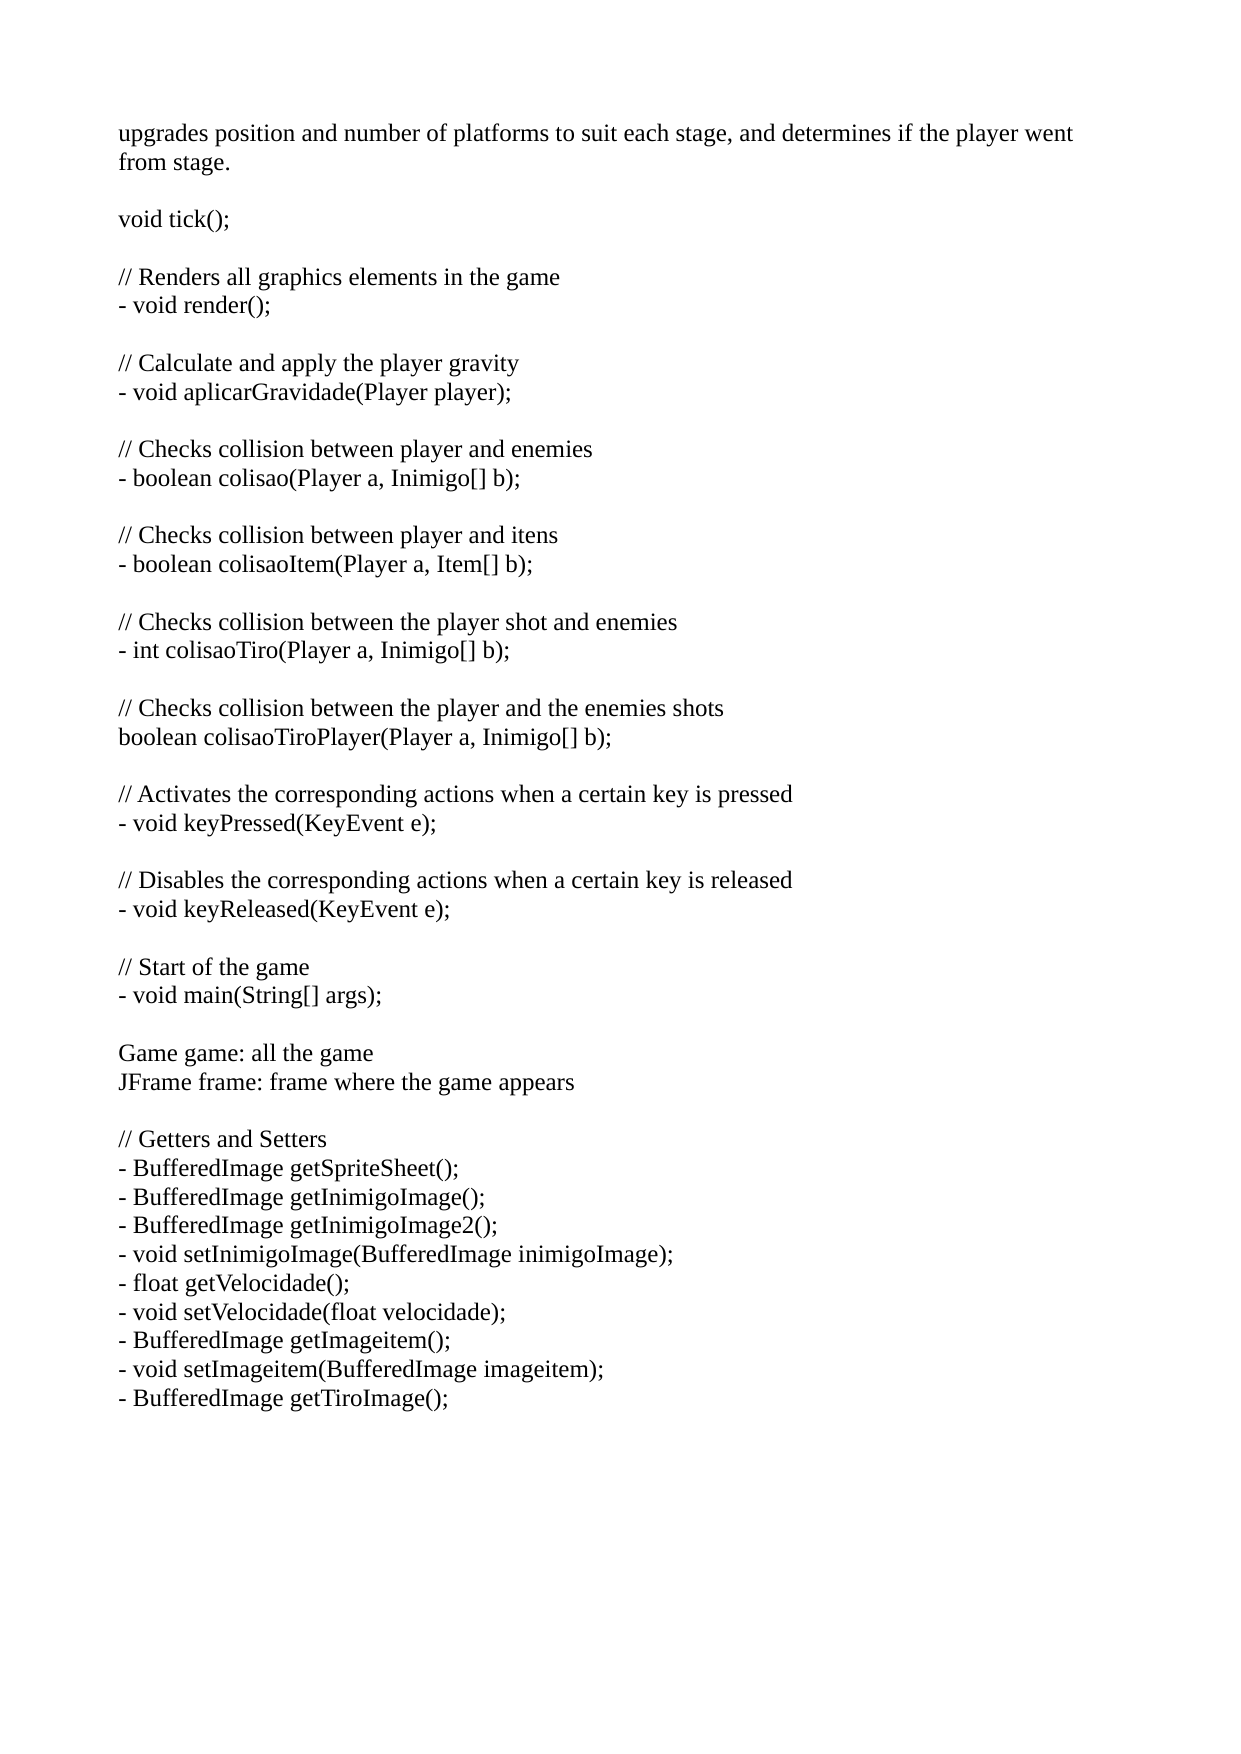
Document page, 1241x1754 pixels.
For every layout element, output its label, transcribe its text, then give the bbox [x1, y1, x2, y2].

text - void keyReleased(KeyEvent e); [118, 894, 1122, 923]
text // Renders all graphics elements in the game [118, 262, 1122, 291]
text - float getVelocidade(); [118, 1268, 1122, 1297]
text - void render(); [118, 291, 1122, 319]
text - BufferedImage getInimigoImage2(); [118, 1211, 1122, 1239]
text - boolean colisao(Player a, Inimigo[] b); [118, 463, 1122, 492]
text boolean colisaoTiroPlayer(Player a, Inimigo[] b); [118, 722, 1122, 751]
text // Checks collision between the player shot and enemies [118, 607, 1122, 636]
text // Disables the corresponding actions when a certain key is released [118, 866, 1122, 894]
text - void aplicarGravidade(Player player); [118, 377, 1122, 406]
text // Checks collision between the player and the enemies shots [118, 693, 1122, 722]
text // Checks collision between player and itens [118, 521, 1122, 549]
text - void keyPressed(KeyEvent e); [118, 808, 1122, 837]
text - BufferedImage getTiroImage(); [118, 1383, 1122, 1412]
text Game game: all the game [118, 1038, 1122, 1067]
text upgrades position and number of platforms to suit each stage, and determines if the player went from stage. [118, 118, 1122, 176]
text - void setInimigoImage(BufferedImage inimigoImage); [118, 1239, 1122, 1268]
text // Checks collision between player and enemies [118, 434, 1122, 463]
text - BufferedImage getSpriteSheet(); [118, 1153, 1122, 1182]
text // Start of the game [118, 952, 1122, 981]
text - BufferedImage getImageitem(); [118, 1326, 1122, 1354]
text JFrame frame: frame where the game appears [118, 1067, 1122, 1096]
text // Getters and Setters [118, 1124, 1122, 1153]
text - boolean colisaoItem(Player a, Item[] b); [118, 549, 1122, 578]
text - BufferedImage getInimigoImage(); [118, 1182, 1122, 1211]
text - void setImageitem(BufferedImage imageitem); [118, 1354, 1122, 1383]
text - void main(String[] args); [118, 981, 1122, 1009]
text - void setVelocidade(float velocidade); [118, 1297, 1122, 1326]
text // Activates the corresponding actions when a certain key is pressed [118, 779, 1122, 808]
text // Calculate and apply the player gravity [118, 348, 1122, 377]
text void tick(); [118, 204, 1122, 233]
text - int colisaoTiro(Player a, Inimigo[] b); [118, 636, 1122, 664]
